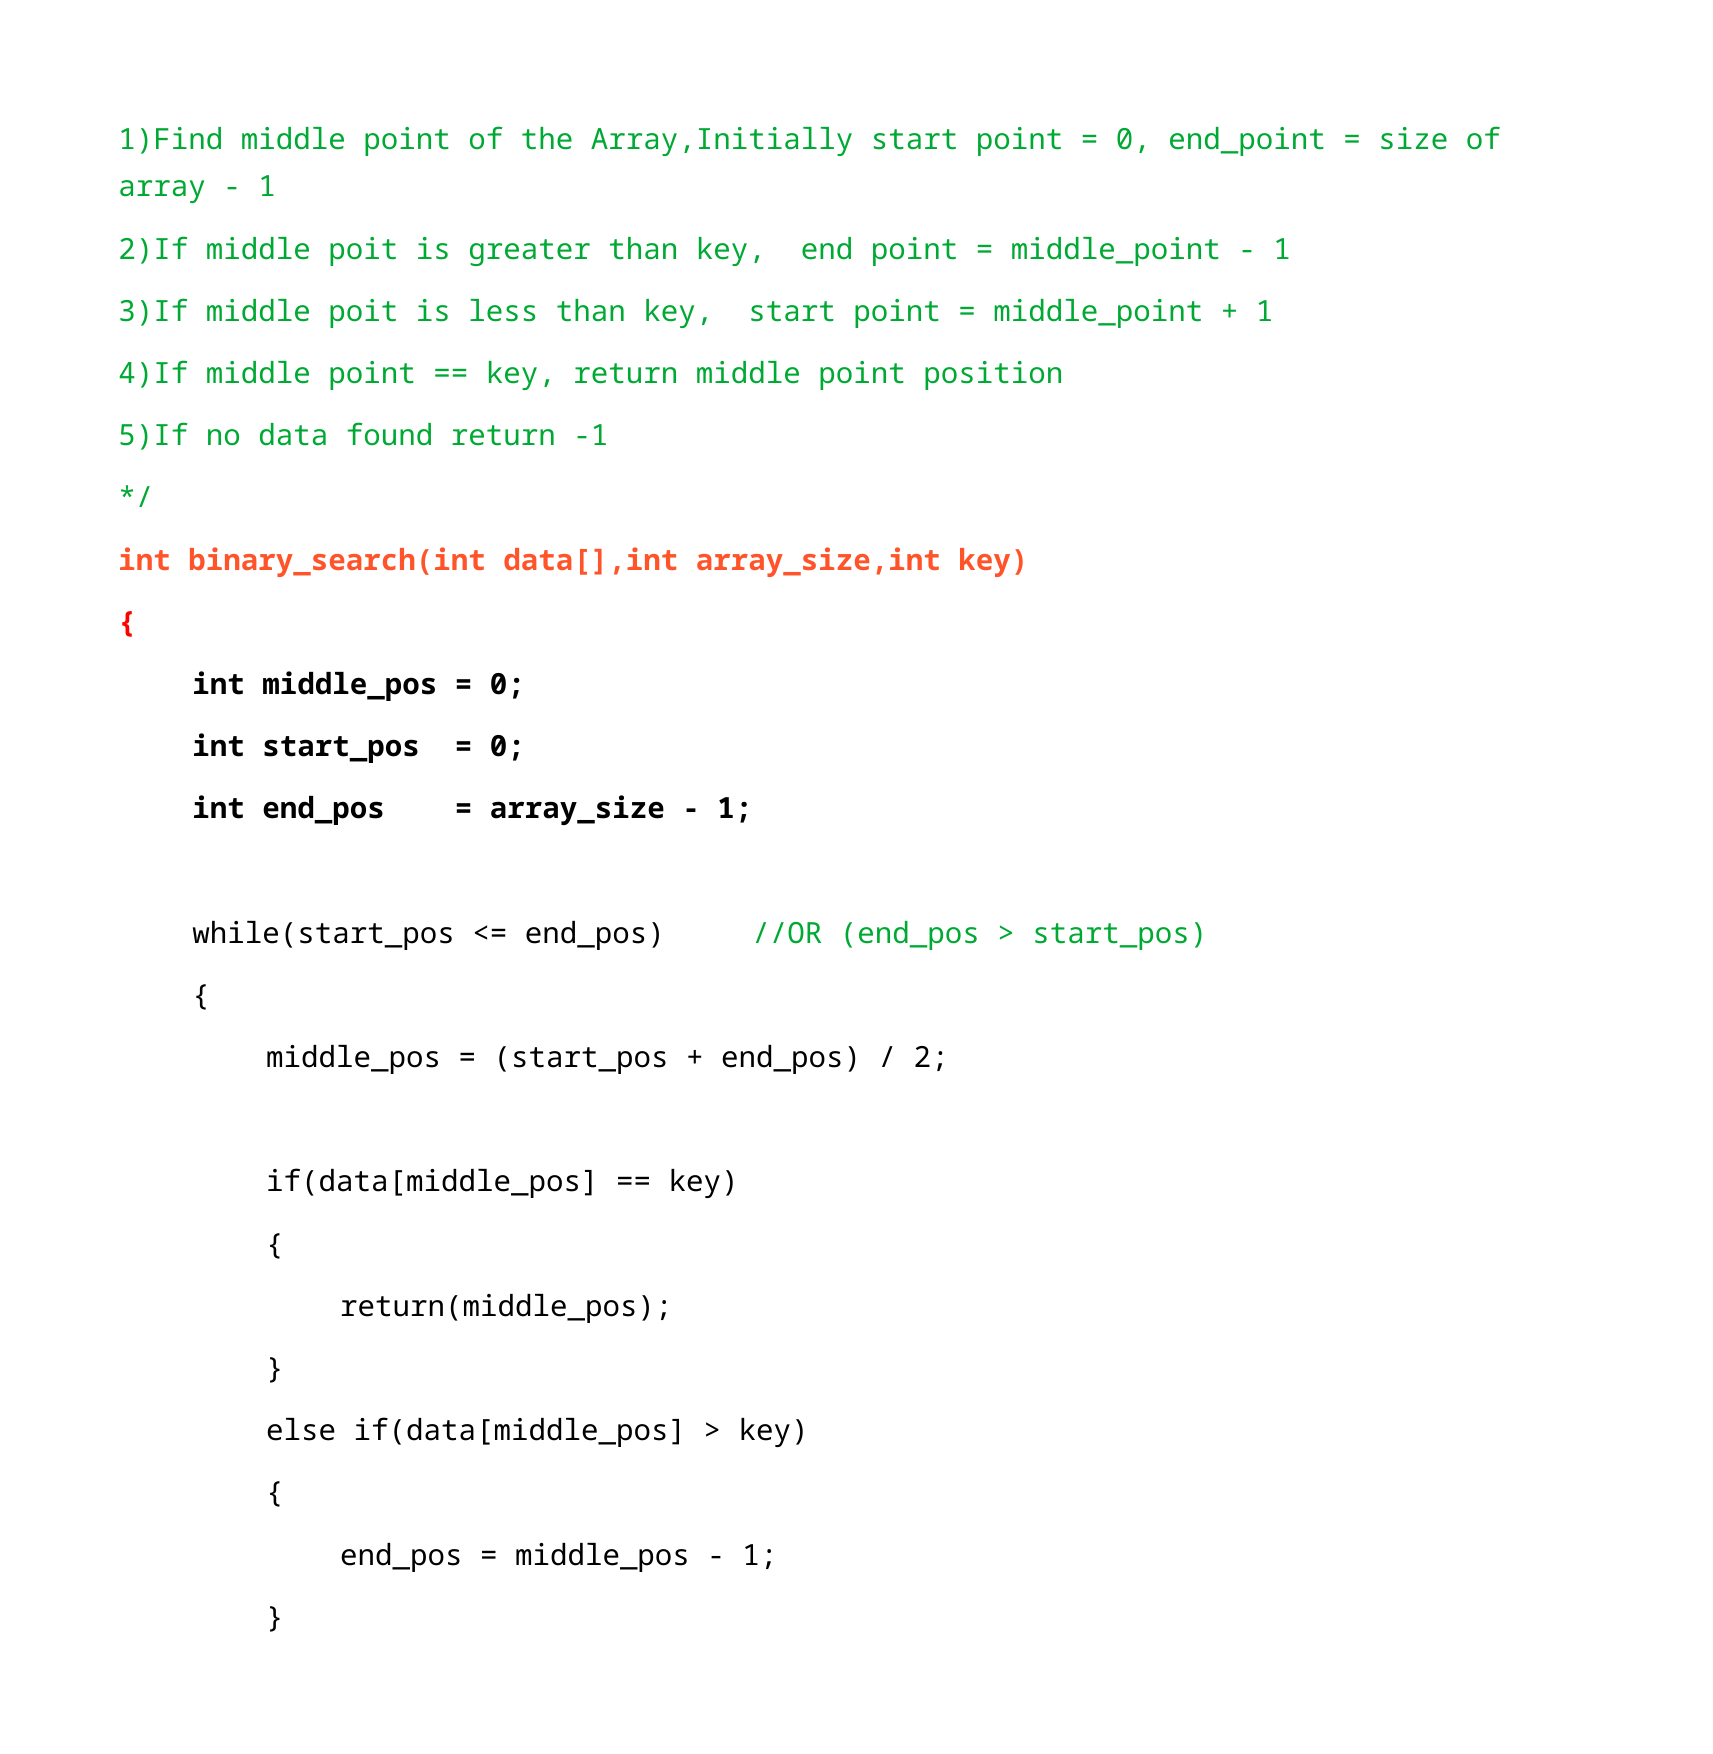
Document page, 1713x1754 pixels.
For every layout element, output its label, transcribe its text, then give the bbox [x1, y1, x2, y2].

text 1)Find middle point of the Array,Initially start point = 0, end_point = size of array - 1 [118, 118, 1594, 205]
text middle_pos = (start_pos + end_pos) / 2; [118, 1036, 1594, 1076]
text { [118, 601, 1594, 641]
text 2)If middle poit is greater than key, end point = middle_point - 1 [118, 228, 1594, 268]
text int middle_pos = 0; [118, 663, 1594, 703]
text */ [118, 477, 1594, 516]
text int binary_search(int data[],int array_size,int key) [118, 539, 1594, 578]
text 5)If no data found return -1 [118, 414, 1594, 454]
text { [118, 1472, 1594, 1511]
text if(data[middle_pos] == key) [118, 1161, 1594, 1200]
text end_pos = middle_pos - 1; [118, 1534, 1594, 1573]
text 4)If middle point == key, return middle point position [118, 352, 1594, 392]
text return(middle_pos); [118, 1285, 1594, 1325]
text } [118, 1596, 1594, 1636]
text } [118, 1347, 1594, 1387]
text 3)If middle poit is less than key, start point = middle_point + 1 [118, 290, 1594, 330]
text else if(data[middle_pos] > key) [118, 1409, 1594, 1449]
text { [118, 974, 1594, 1014]
text { [118, 1223, 1594, 1263]
text int end_pos = array_size - 1; [118, 788, 1594, 827]
text int start_pos = 0; [118, 725, 1594, 765]
text while(start_pos <= end_pos) //OR (end_pos > start_pos) [118, 912, 1594, 952]
